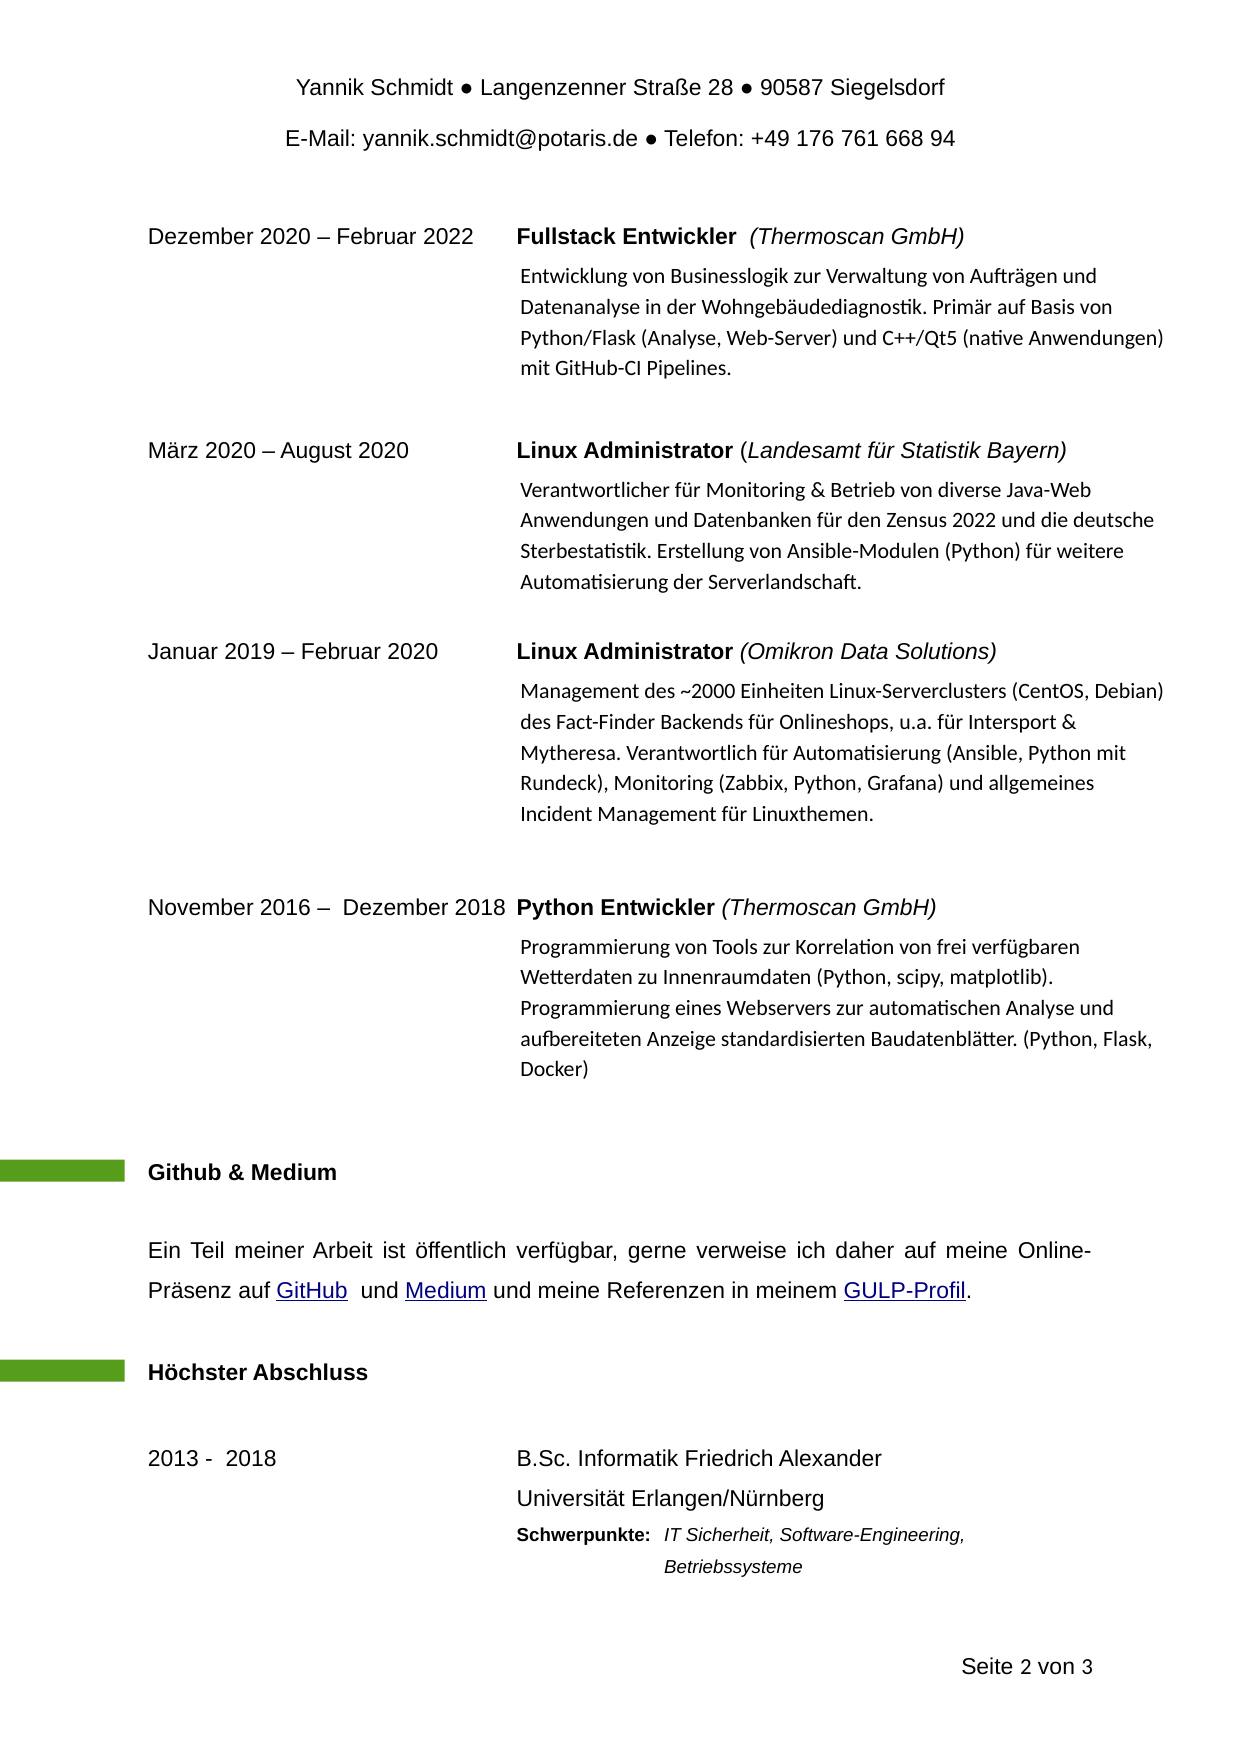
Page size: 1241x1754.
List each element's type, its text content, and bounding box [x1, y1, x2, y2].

text Verantwortlicher für Monitoring & Betrieb von diverse Java-Web Anwendungen und Datenbanken für den Zensus 2022 und die deutsche Sterbestatistik. Erstellung von Ansible-Modulen (Python) für weitere Automatisierung der Serverlandschaft. [520, 476, 1167, 594]
text März 2020 – August 2020 Linux Administrator (Landesamt für Statistik Bayern) [148, 437, 1093, 463]
text Dezember 2020 – Februar 2022 Fullstack Entwickler (Thermoscan GmbH) [148, 223, 1093, 249]
text Github & Medium [148, 1158, 1093, 1185]
text November 2016 – Dezember 2018 Python Entwickler (Thermoscan GmbH) [148, 893, 1093, 920]
text Management des ~2000 Einheiten Linux-Serverclusters (CentOS, Debian) des Fact-Finder Backends für Onlineshops, u.a. für Intersport & Mytheresa. Verantwortlich für Automatisierung (Ansible, Python mit Rundeck), Monitoring (Zabbix, Python, Grafana) und allgemeines Incident Management für Linuxthemen. [520, 678, 1166, 827]
text Höchster Abschluss [148, 1358, 1093, 1385]
text 2013 - 2018 B.Sc. Informatik Friedrich Alexander Universität Erlangen/Nürnberg [148, 1445, 1093, 1511]
text Januar 2019 – Februar 2020 Linux Administrator (Omikron Data Solutions) [148, 477, 1093, 664]
text Programmierung von Tools zur Korrelation von frei verfügbaren Wetterdaten zu Innenraumdaten (Python, scipy, matplotlib). Programmierung eines Webservers zur automatischen Analyse und aufbereiteten Anzeige standardisierten Baudatenblätter. (Python, Flask, Docker) [520, 933, 1164, 1082]
text Schwerpunkte: IT Sicherheit, Software-Engineering, Betriebssysteme [148, 1524, 1093, 1578]
text Entwicklung von Businesslogik zur Verwaltung von Aufträgen und Datenanalyse in der Wohngebäudediagnostik. Primär auf Basis von Python/Flask (Analyse, Web-Server) und C++/Qt5 (native Anwendungen) mit GitHub-CI Pipelines. [520, 262, 1170, 381]
text Ein Teil meiner Arbeit ist öffentlich verfügbar, gerne verweise ich daher auf meine Online-Präsenz auf GitHub und Medium und meine Referenzen in meinem GULP-Profil. [148, 1237, 1093, 1303]
